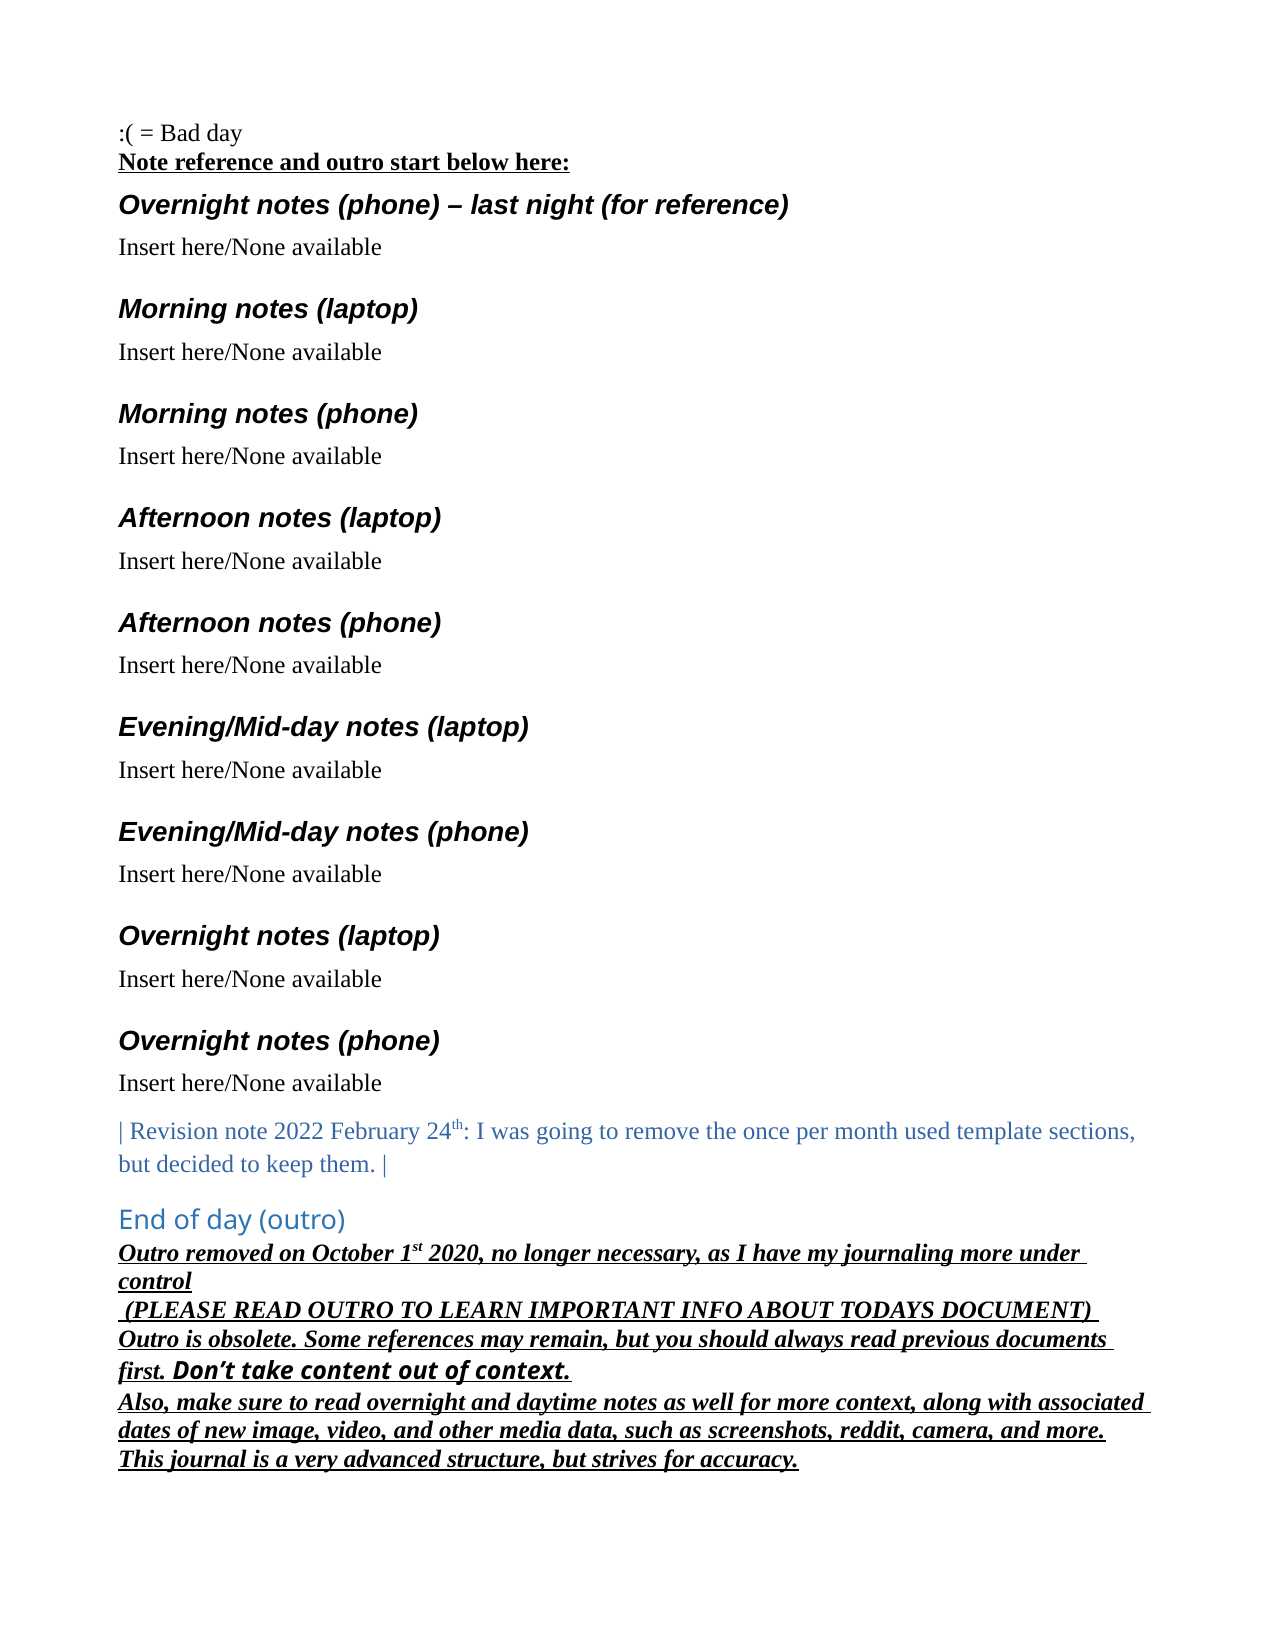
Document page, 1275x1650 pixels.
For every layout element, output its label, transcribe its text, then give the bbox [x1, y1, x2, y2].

subtitle Afternoon notes (phone) [118, 606, 1157, 638]
text Insert here/None available [118, 1068, 1157, 1097]
text Insert here/None available [118, 650, 1157, 679]
subtitle Evening/Mid-day notes (laptop) [118, 711, 1157, 742]
text Also, make sure to read overnight and daytime notes as well for more context, along with associated dates of new image, video, and other media data, such as screenshots, reddit, camera, and more. [118, 1387, 1157, 1444]
text Outro removed on October 1st 2020, no longer necessary, as I have my journaling more under control [118, 1238, 1157, 1295]
text :( = Bad day [118, 118, 1157, 147]
subtitle End of day (outro) [118, 1201, 1157, 1238]
text Note reference and outro start below here: [118, 147, 1157, 176]
subtitle Overnight notes (laptop) [118, 919, 1157, 951]
text Insert here/None available [118, 964, 1157, 993]
subtitle Overnight notes (phone) [118, 1024, 1157, 1056]
text (PLEASE READ OUTRO TO LEARN IMPORTANT INFO ABOUT TODAYS DOCUMENT) Outro is obsolete. Some references may remain, but you should always read previous documents first. Don’t take content out of context. [118, 1295, 1157, 1387]
text Insert here/None available [118, 441, 1157, 470]
text This journal is a very advanced structure, but strives for accuracy. [118, 1444, 1157, 1473]
subtitle Afternoon notes (laptop) [118, 502, 1157, 533]
text Insert here/None available [118, 232, 1157, 261]
subtitle Morning notes (phone) [118, 397, 1157, 429]
subtitle Morning notes (laptop) [118, 293, 1157, 324]
text Insert here/None available [118, 337, 1157, 366]
text Insert here/None available [118, 859, 1157, 888]
text Insert here/None available [118, 546, 1157, 575]
text | Revision note 2022 February 24th: I was going to remove the once per month used template sections, but decided to keep them. | [118, 1116, 1157, 1178]
subtitle Overnight notes (phone) – last night (for reference) [118, 188, 1157, 220]
text Insert here/None available [118, 755, 1157, 784]
subtitle Evening/Mid-day notes (phone) [118, 815, 1157, 847]
